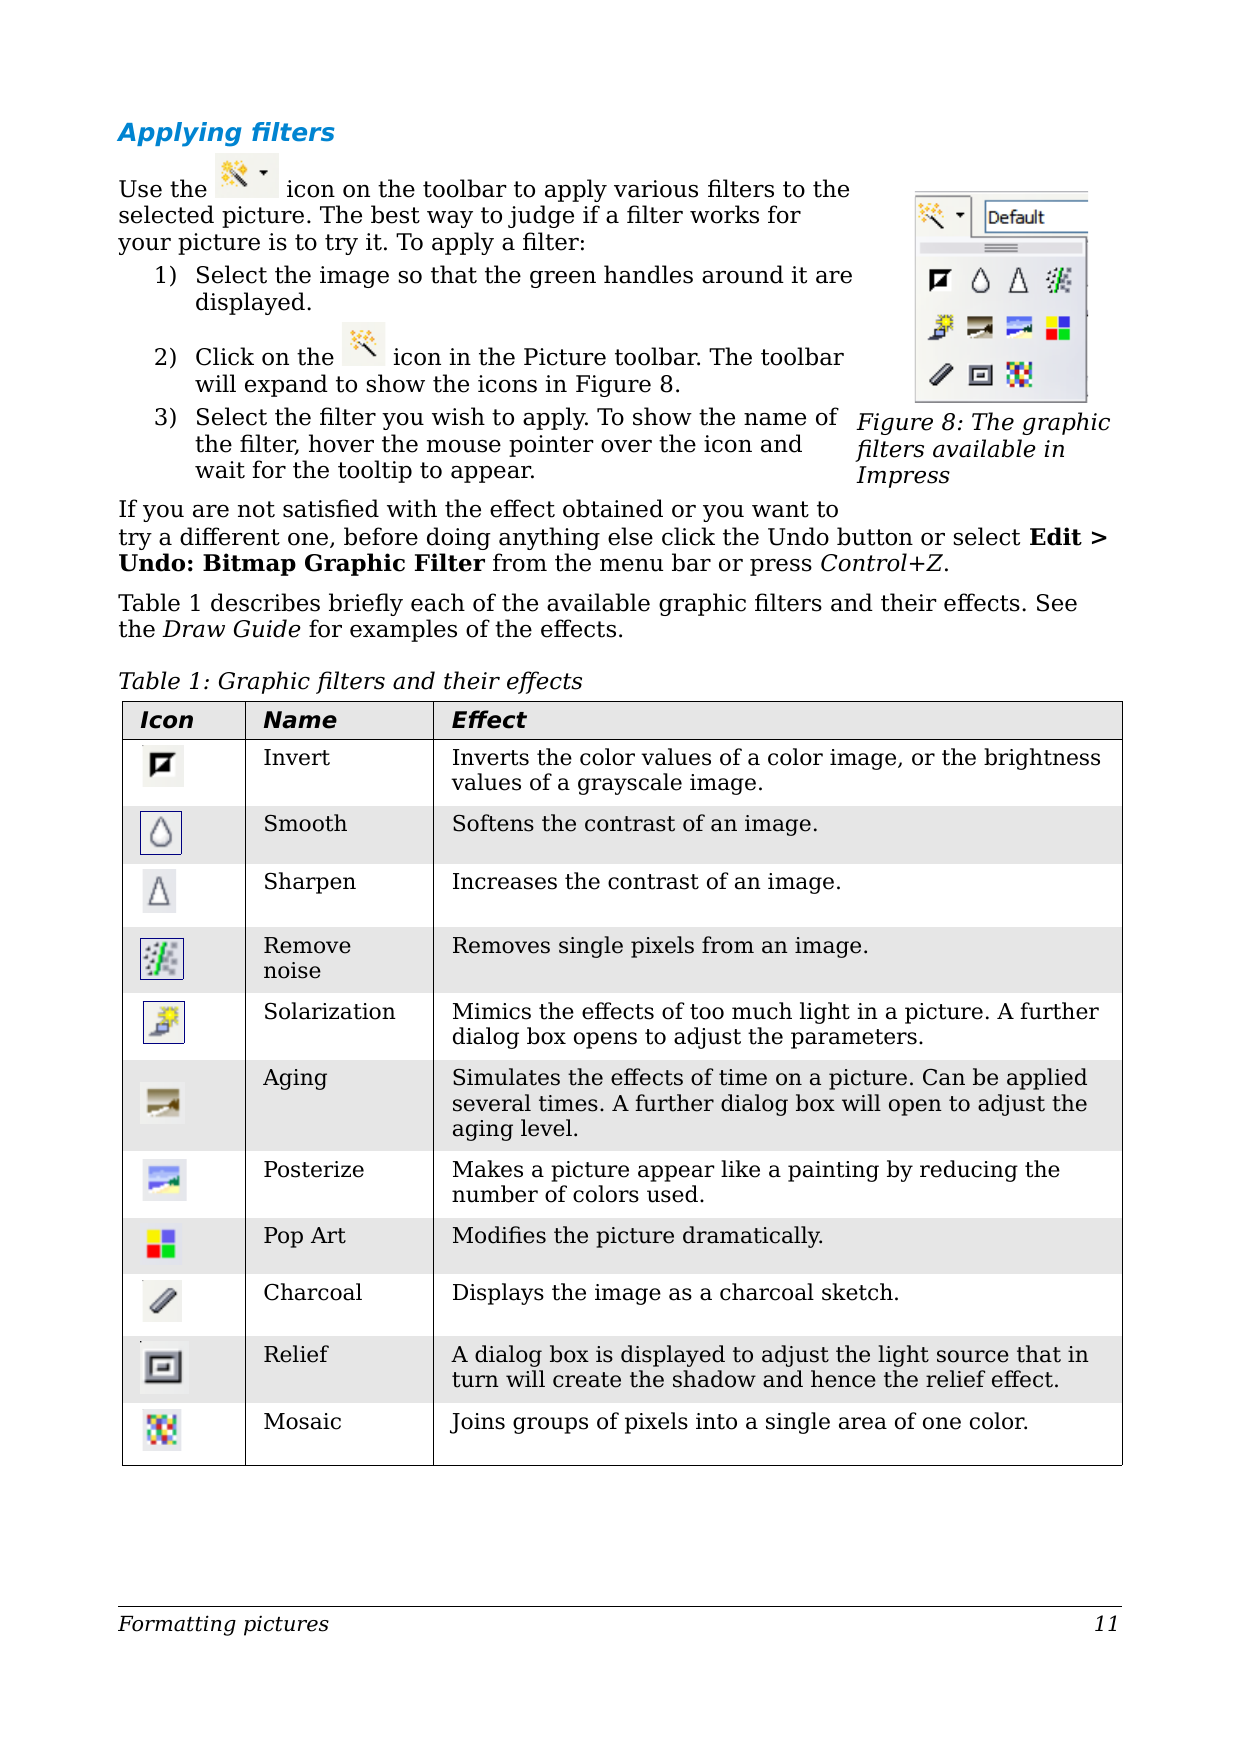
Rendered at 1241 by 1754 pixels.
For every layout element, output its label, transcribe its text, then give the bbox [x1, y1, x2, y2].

picture [142, 1159, 187, 1201]
table_header Name [246, 702, 433, 739]
table_cell Invert [246, 740, 433, 806]
table_cell Softens the contrast of an image. [434, 806, 1122, 864]
text If you are not satisfied with the effect obtained or you want to try a different one, before doing anything else click the Undo button or select Edit > Undo: Bitmap Graphic Filter from the menu bar or press Control+Z. [118, 497, 1122, 577]
picture [140, 1082, 185, 1124]
table_cell Aging [246, 1060, 433, 1151]
text Table 1 describes briefly each of the available graphic filters and their effects. See the Draw Guide for examples of the effects. [118, 590, 1122, 643]
table_cell [123, 1403, 245, 1465]
table_cell Joins groups of pixels into a single area of one color. [434, 1403, 1122, 1465]
picture [341, 322, 386, 366]
table_cell Removes single pixels from an image. [434, 927, 1122, 993]
table_cell Remove noise [246, 927, 433, 993]
text Table 1: Graphic filters and their effects [118, 668, 1122, 695]
table_cell [123, 994, 245, 1060]
table_cell [123, 1336, 245, 1403]
table_cell Solarization [246, 994, 433, 1060]
picture [141, 939, 183, 979]
table_cell Displays the image as a charcoal sketch. [434, 1275, 1122, 1336]
picture [144, 1002, 184, 1043]
picture [142, 869, 177, 913]
table_cell Makes a picture appear like a painting by reducing the number of colors used. [434, 1151, 1122, 1217]
table_cell Pop Art [246, 1218, 433, 1274]
table_cell [123, 1275, 245, 1336]
picture [140, 1223, 183, 1265]
picture [142, 1280, 182, 1322]
table_cell [123, 1151, 245, 1217]
table_cell [123, 864, 245, 927]
table_header Icon [123, 702, 245, 739]
table_cell [123, 740, 245, 806]
table_cell Mimics the effects of too much light in a picture. A further dialog box opens to adjust the parameters. [434, 994, 1122, 1060]
table_cell Simulates the effects of time on a picture. Can be applied several times. A further dialog box will open to adjust the aging level. [434, 1060, 1122, 1151]
table_cell Inverts the color values of a color image, or the brightness values of a grayscale image. [434, 740, 1122, 806]
subtitle Applying filters [118, 118, 1122, 147]
picture [141, 812, 181, 854]
picture [142, 745, 184, 787]
list Select the filter you wish to apply. To show the name of the filter, hover the mouse pointer over the icon and wait for the tooltip to appear. [177, 404, 857, 484]
table_cell [123, 1218, 245, 1274]
table_cell Modifies the picture dramatically. [434, 1218, 1122, 1274]
picture [215, 153, 279, 198]
table_cell Mosaic [246, 1403, 433, 1465]
table_cell [123, 927, 245, 993]
picture [140, 1341, 189, 1394]
list Select the image so that the green handles around it are displayed. [177, 262, 857, 316]
list Click on the icon in the Picture toolbar. The toolbar will expand to show the icons in Figure 8. [177, 322, 857, 398]
table_cell [123, 1060, 245, 1151]
list Use the icon on the toolbar to apply various filters to the selected picture. The best way to judge if a filter works for your picture is to try it. To apply a filter: [118, 153, 1146, 409]
table_cell [123, 806, 245, 864]
picture [914, 191, 1089, 403]
table_cell Increases the contrast of an image. [434, 864, 1122, 927]
table_cell Charcoal [246, 1275, 433, 1336]
text Figure 8: The graphic filters available in Impress [857, 409, 1146, 489]
table_header Effect [434, 702, 1122, 739]
table_cell Posterize [246, 1151, 433, 1217]
table_cell A dialog box is displayed to adjust the light source that in turn will create the shadow and hence the relief effect. [434, 1336, 1122, 1403]
picture [142, 1409, 182, 1451]
list [857, 489, 1146, 516]
table_cell Smooth [246, 806, 433, 864]
table_cell Relief [246, 1336, 433, 1403]
table_cell Sharpen [246, 864, 433, 927]
